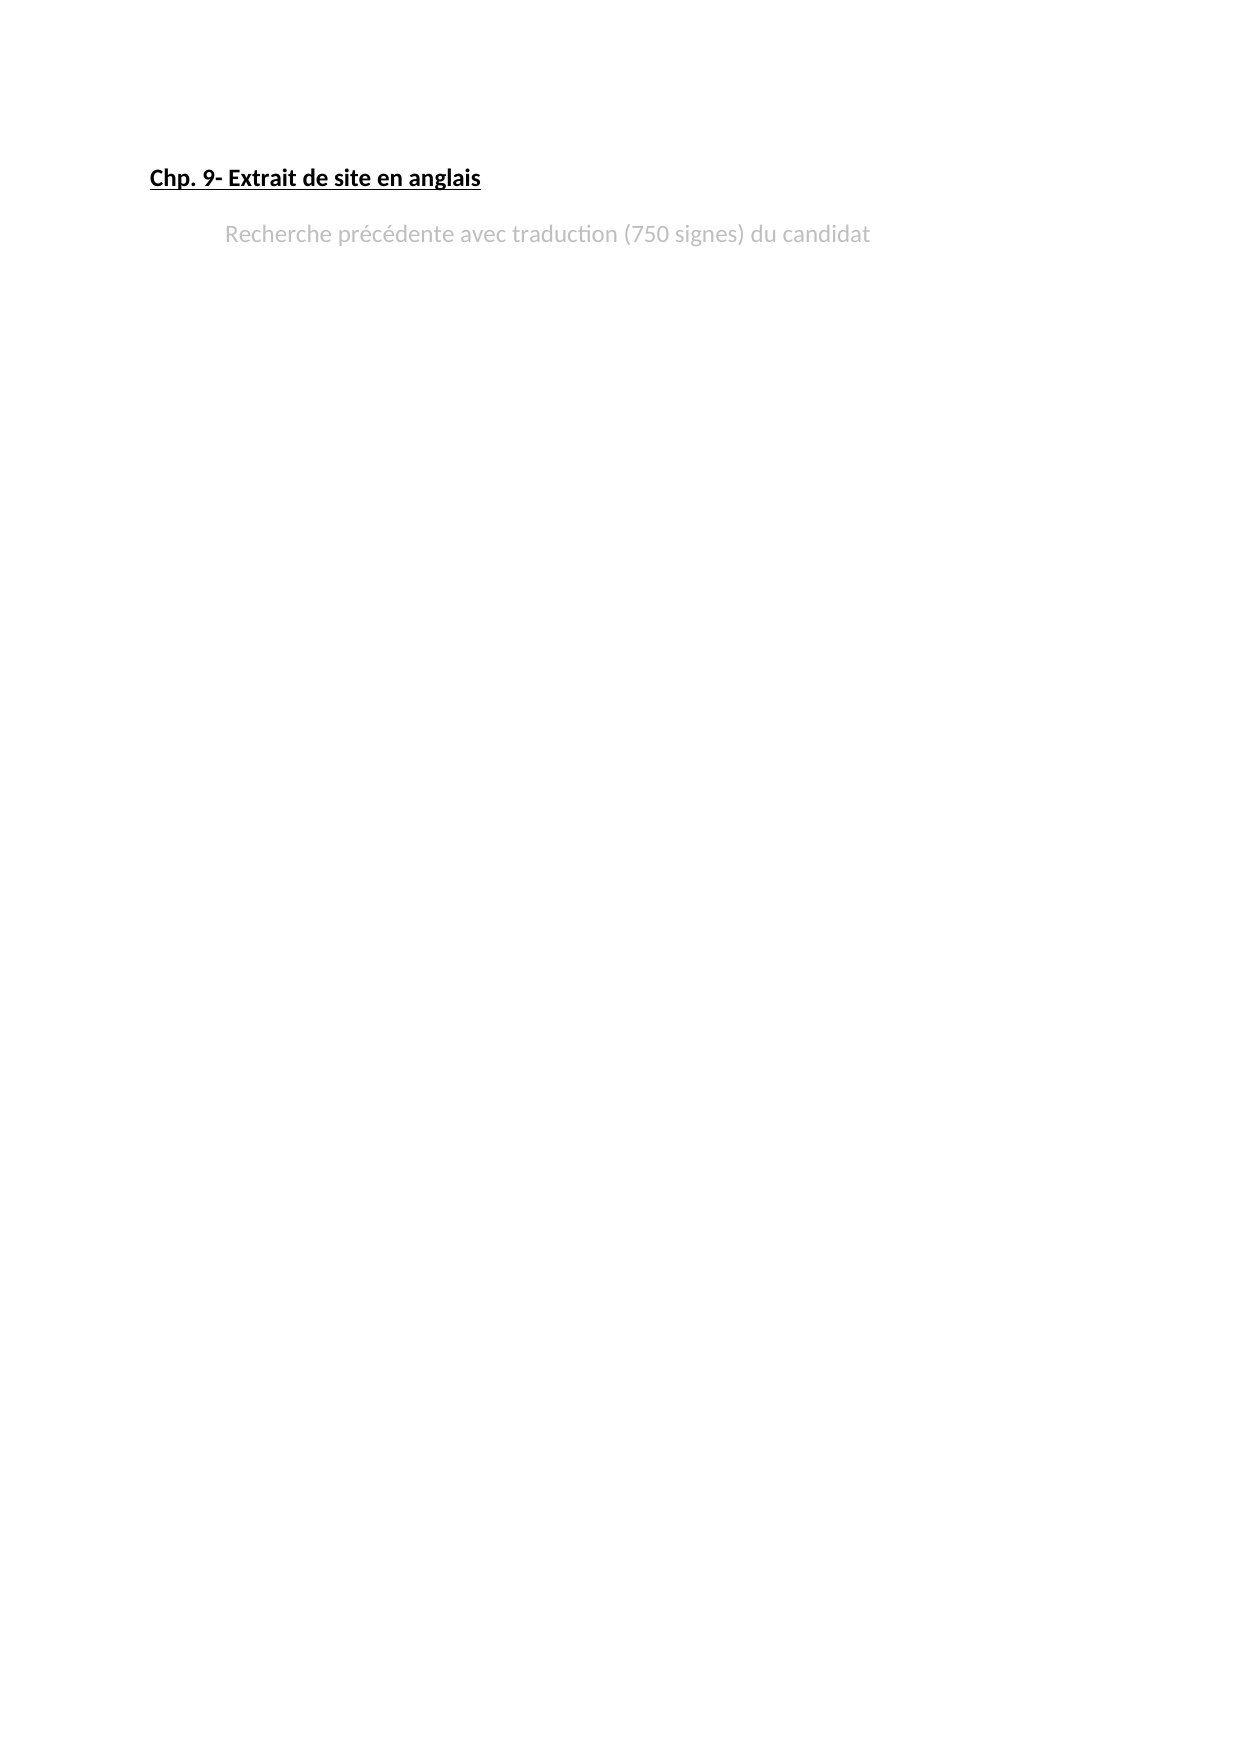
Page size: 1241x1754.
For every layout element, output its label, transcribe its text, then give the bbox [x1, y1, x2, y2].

text Chp. 9- Extrait de site en anglais [150, 162, 1090, 193]
text Recherche précédente avec traduction (750 signes) du candidat [150, 218, 1090, 248]
